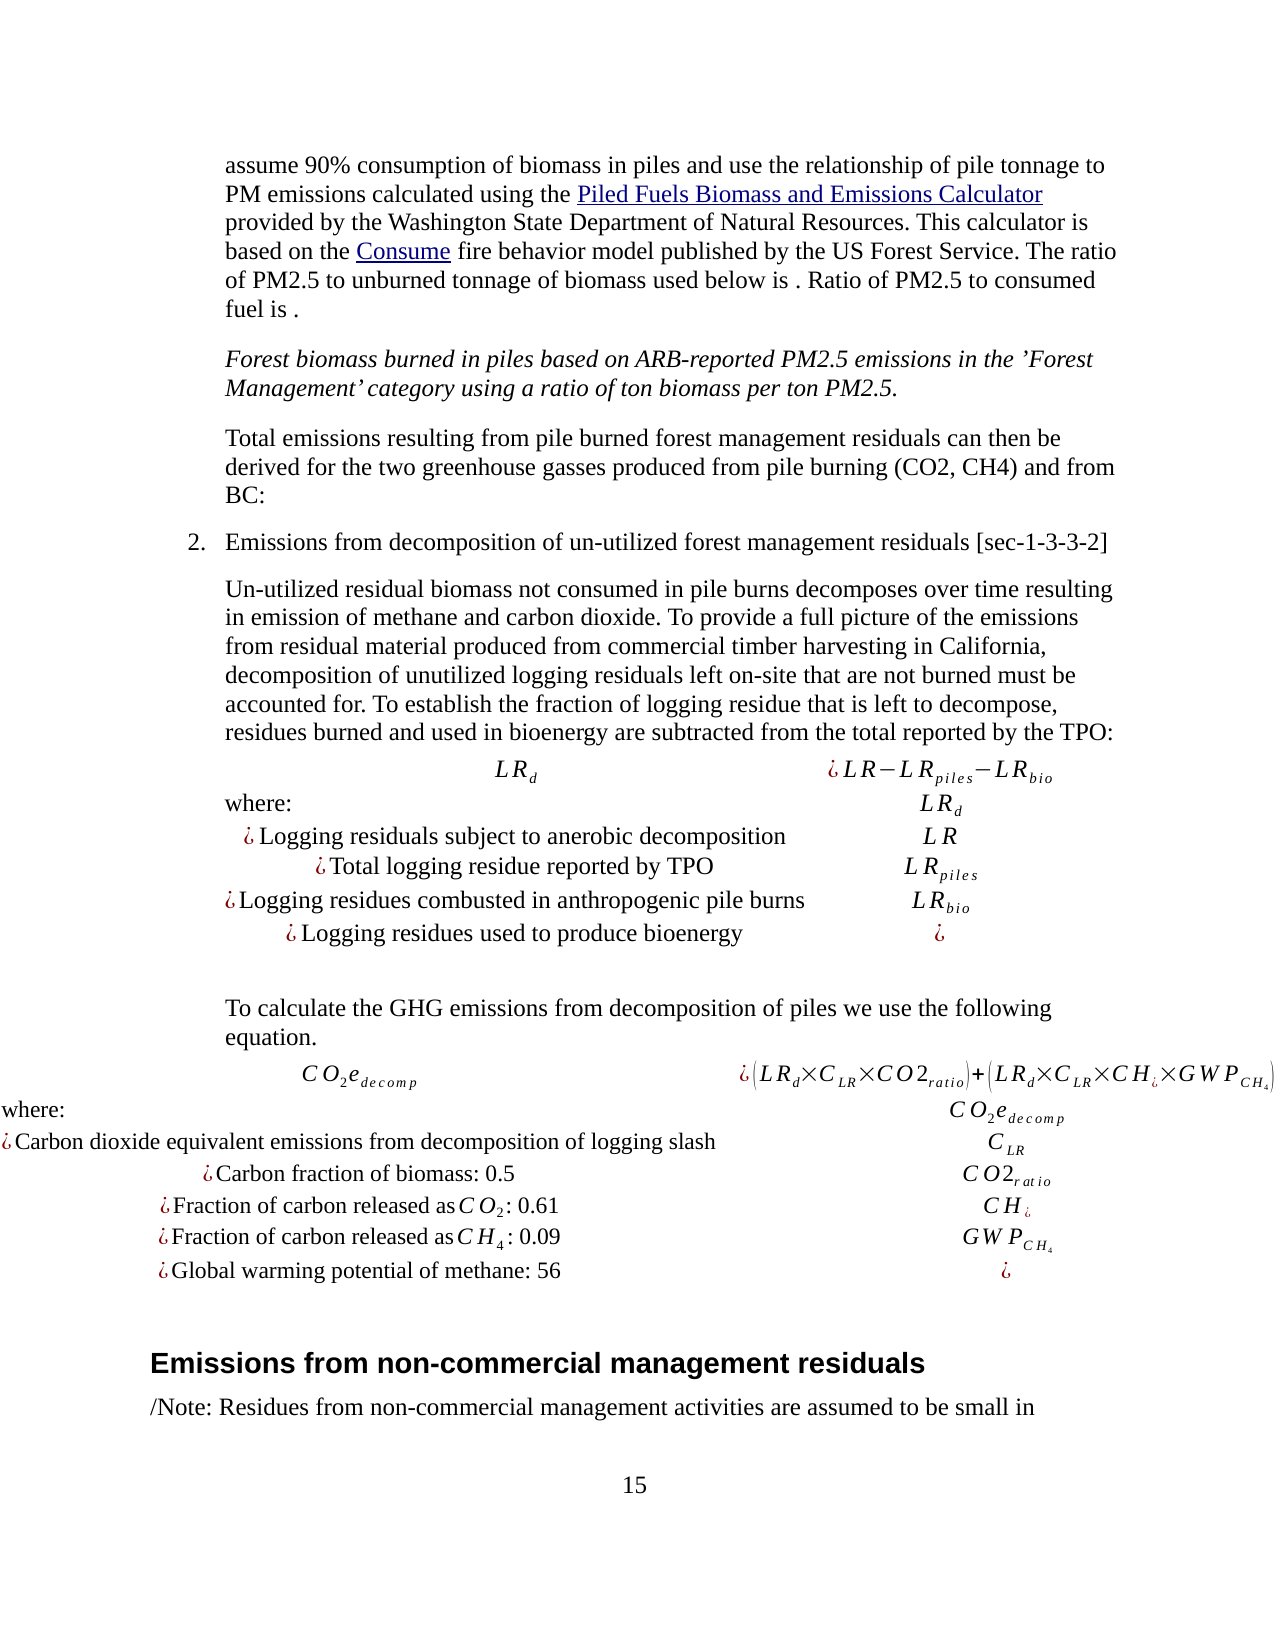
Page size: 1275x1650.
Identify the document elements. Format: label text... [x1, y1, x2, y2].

list Un-utilized residual biomass not consumed in pile burns decomposes over time resulting in emission of methane and carbon dioxide. To provide a full picture of the emissions from residual material produced from commercial timber harvesting in California, decomposition of unutilized logging residuals left on-site that are not burned must be accounted for. To establish the fraction of logging residue that is left to decompose, residues burned and used in bioenergy are subtracted from the total reported by the TPO: [187, 574, 1125, 746]
subtitle Emissions from non-commercial management residuals [150, 1346, 1125, 1380]
list To calculate the GHG emissions from decomposition of piles we use the following equation. [187, 993, 1125, 1051]
list Forest biomass burned in piles based on ARB-reported PM2.5 emissions in the ’Forest Management’ category using a ratio of ton biomass per ton PM2.5. [187, 344, 1125, 401]
list assume 90% consumption of biomass in piles and use the relationship of pile tonnage to PM emissions calculated using the Piled Fuels Biomass and Emissions Calculator provided by the Washington State Department of Natural Resources. This calculator is based on the Consume fire behavior model published by the US Forest Service. The ratio of PM2.5 to unburned tonnage of biomass used below is . Ratio of PM2.5 to consumed fuel is . [187, 150, 1125, 322]
list Emissions from decomposition of un-utilized forest management residuals [sec-1-3-3-2] [187, 527, 1125, 556]
list Total emissions resulting from pile burned forest management residuals can then be derived for the two greenhouse gasses produced from pile burning (CO2, CH4) and from BC: [187, 423, 1125, 509]
text /Note: Residues from non-commercial management activities are assumed to be small in [150, 1392, 1125, 1421]
